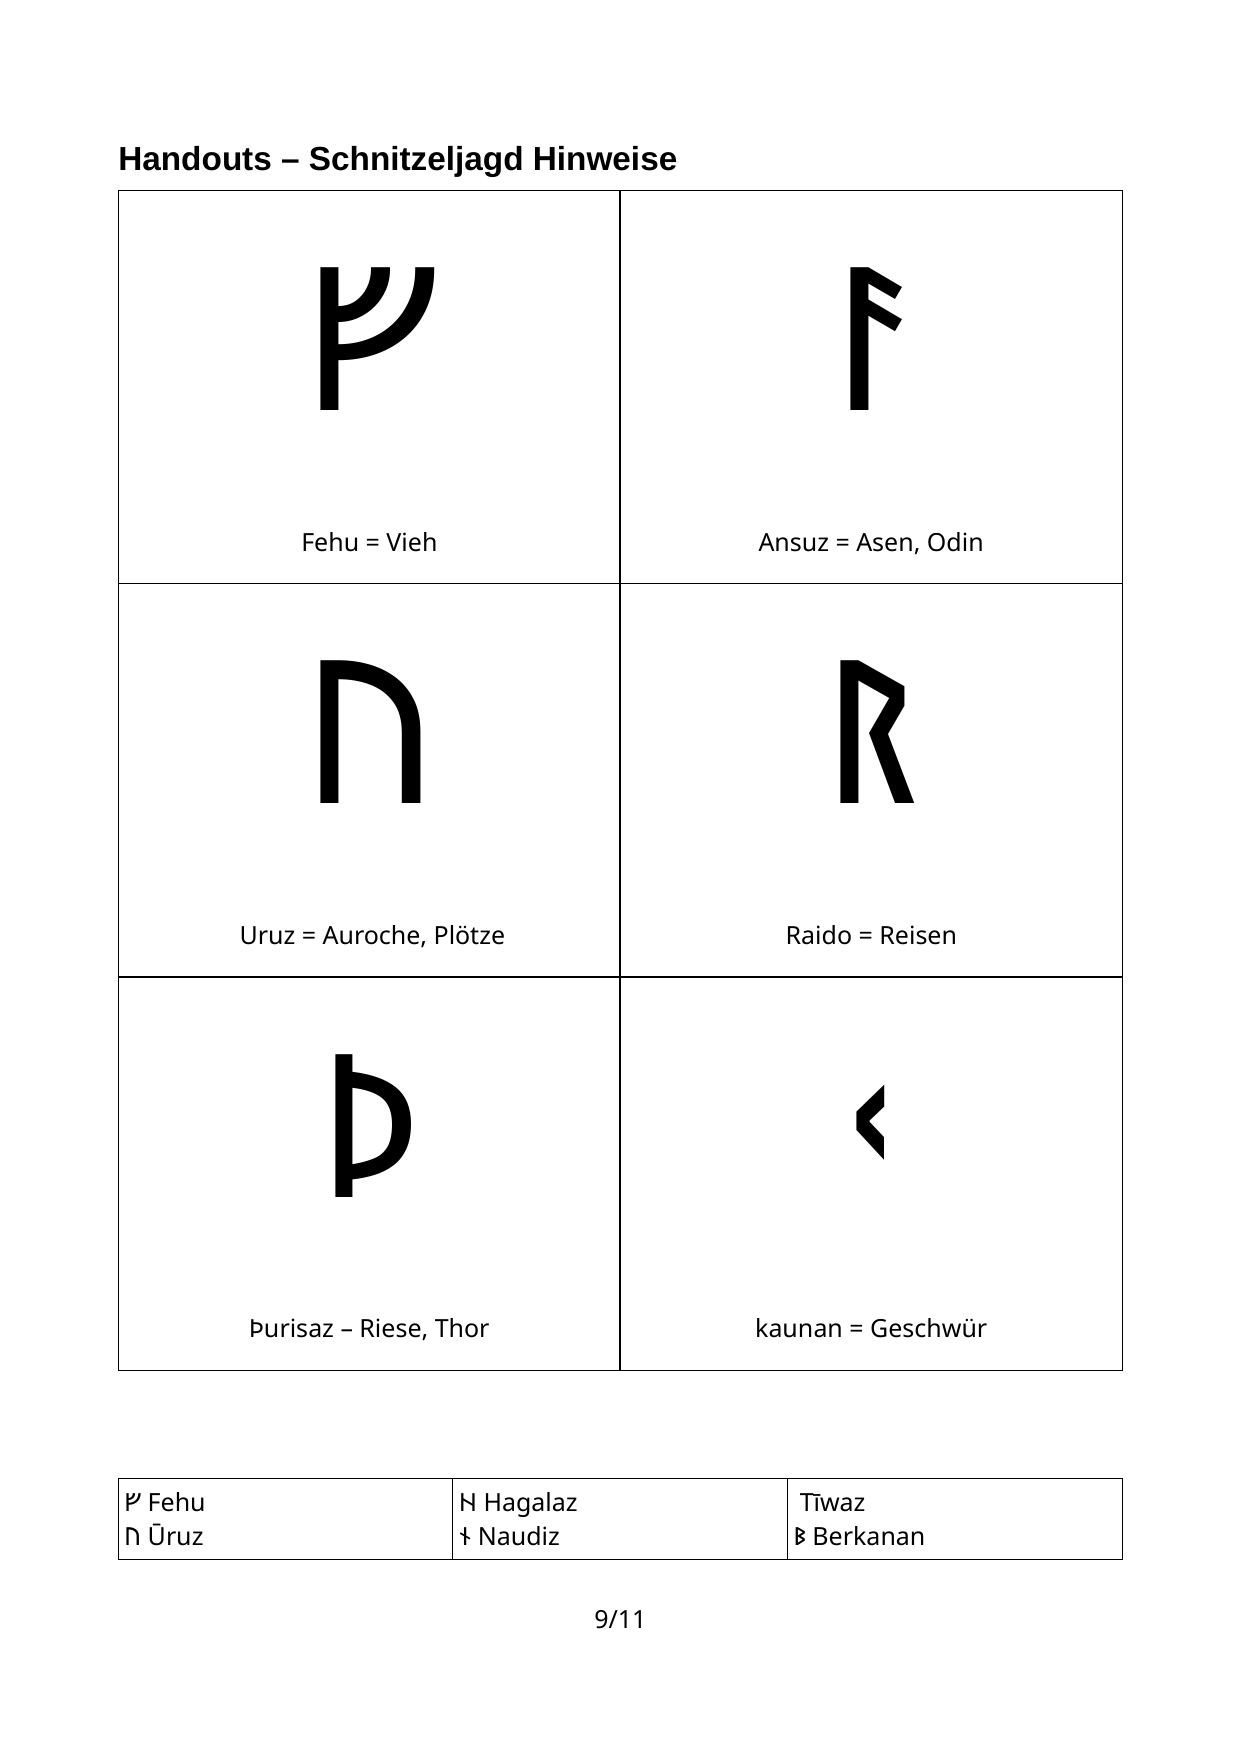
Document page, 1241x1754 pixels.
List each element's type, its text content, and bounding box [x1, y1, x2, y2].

table_header ᚠ Fehu = Vieh [119, 191, 619, 583]
table_header ᚺ Hagalaz ᚾ Naudiz [453, 1479, 787, 1559]
subtitle Handouts – Schnitzeljagd Hinweise [118, 139, 1122, 177]
table_header ᚨ Ansuz = Asen, Odin [621, 191, 1122, 583]
table_cell ᚱ Raido = Reisen [621, 584, 1122, 976]
table_header Tīwaz ᛒ Berkanan [788, 1479, 1122, 1559]
table_header ᚠ Fehu ᚢ Ūruz [119, 1479, 452, 1559]
table_cell ᚢ Uruz = Auroche, Plötze [119, 584, 619, 976]
table_cell ᚲ kaunan = Geschwür [621, 978, 1122, 1369]
table_cell ᚦ Þurisaz – Riese, Thor [119, 978, 619, 1369]
